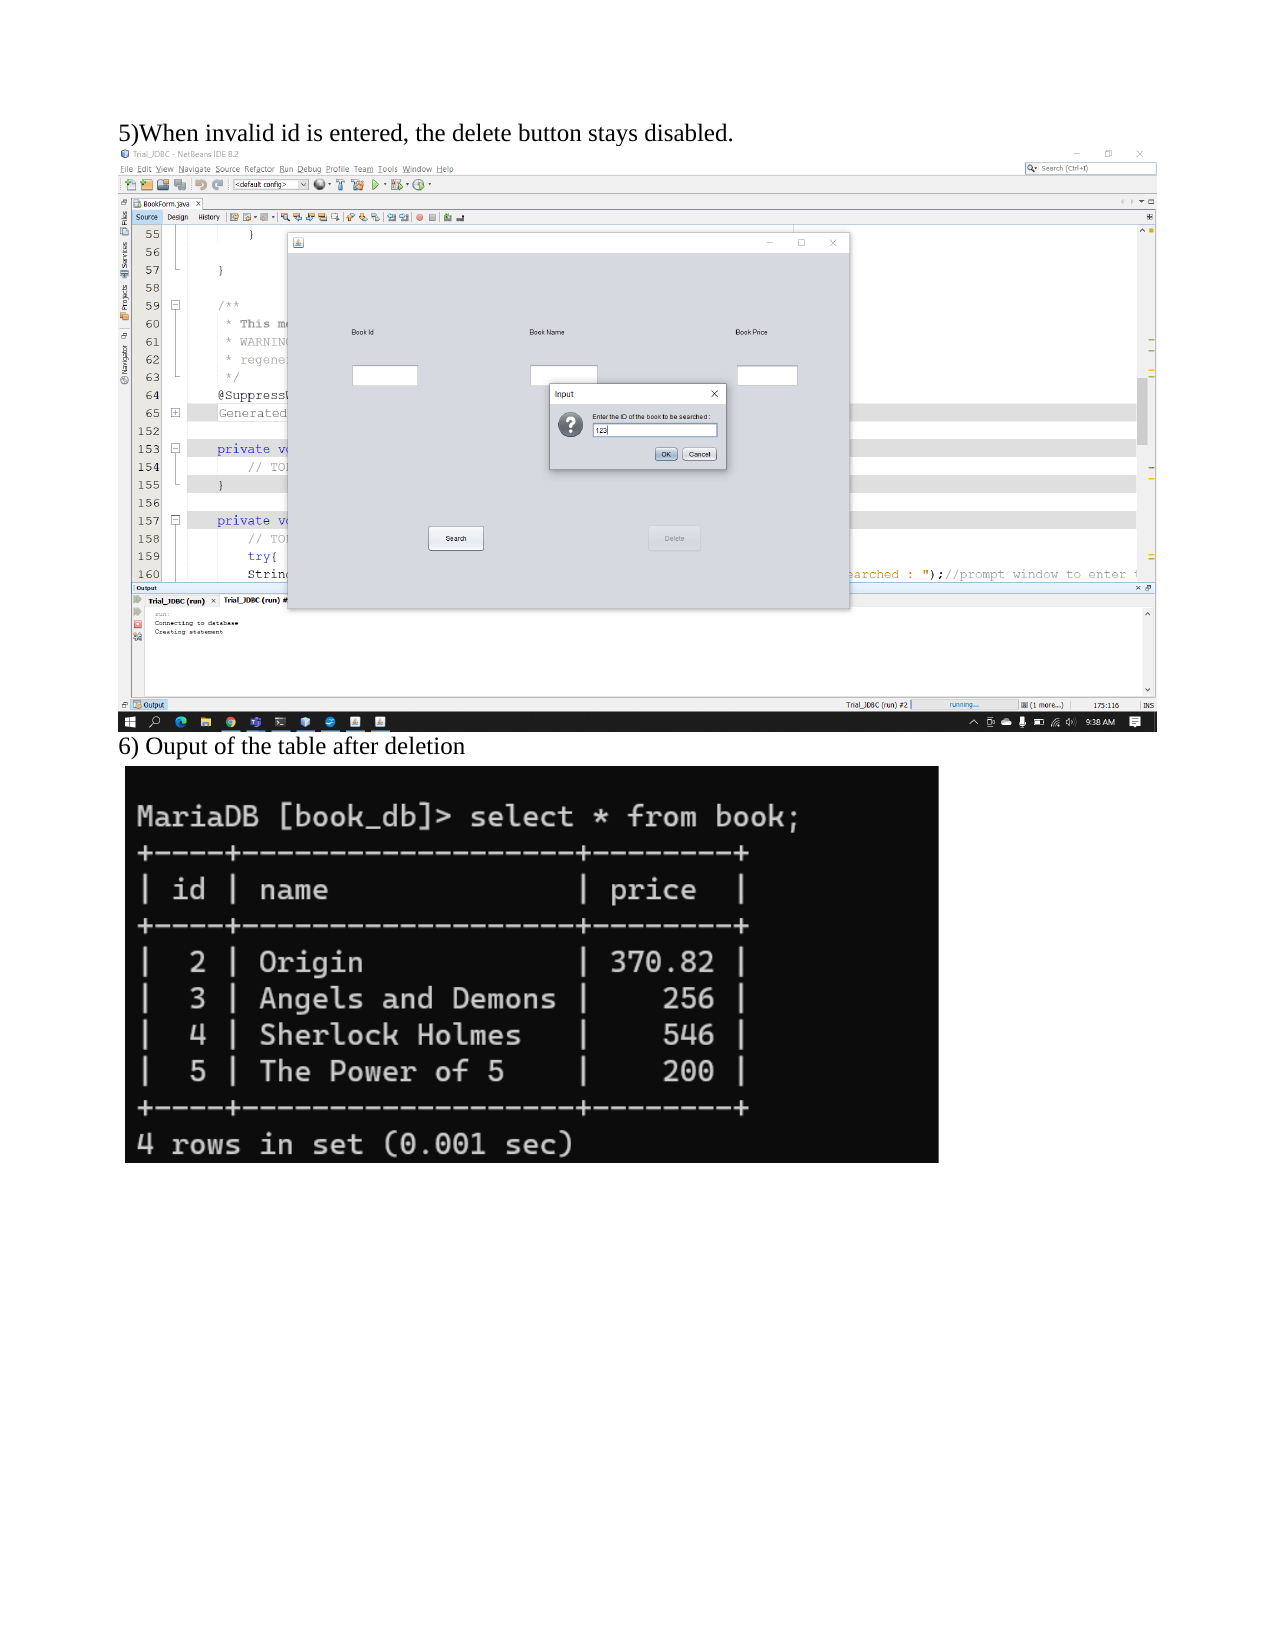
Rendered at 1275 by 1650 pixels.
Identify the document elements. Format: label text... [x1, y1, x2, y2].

picture [118, 146, 1157, 732]
text 5)When invalid id is entered, the delete button stays disabled. [118, 118, 1157, 146]
text 6) Ouput of the table after deletion [118, 732, 1157, 760]
picture [125, 766, 939, 1163]
